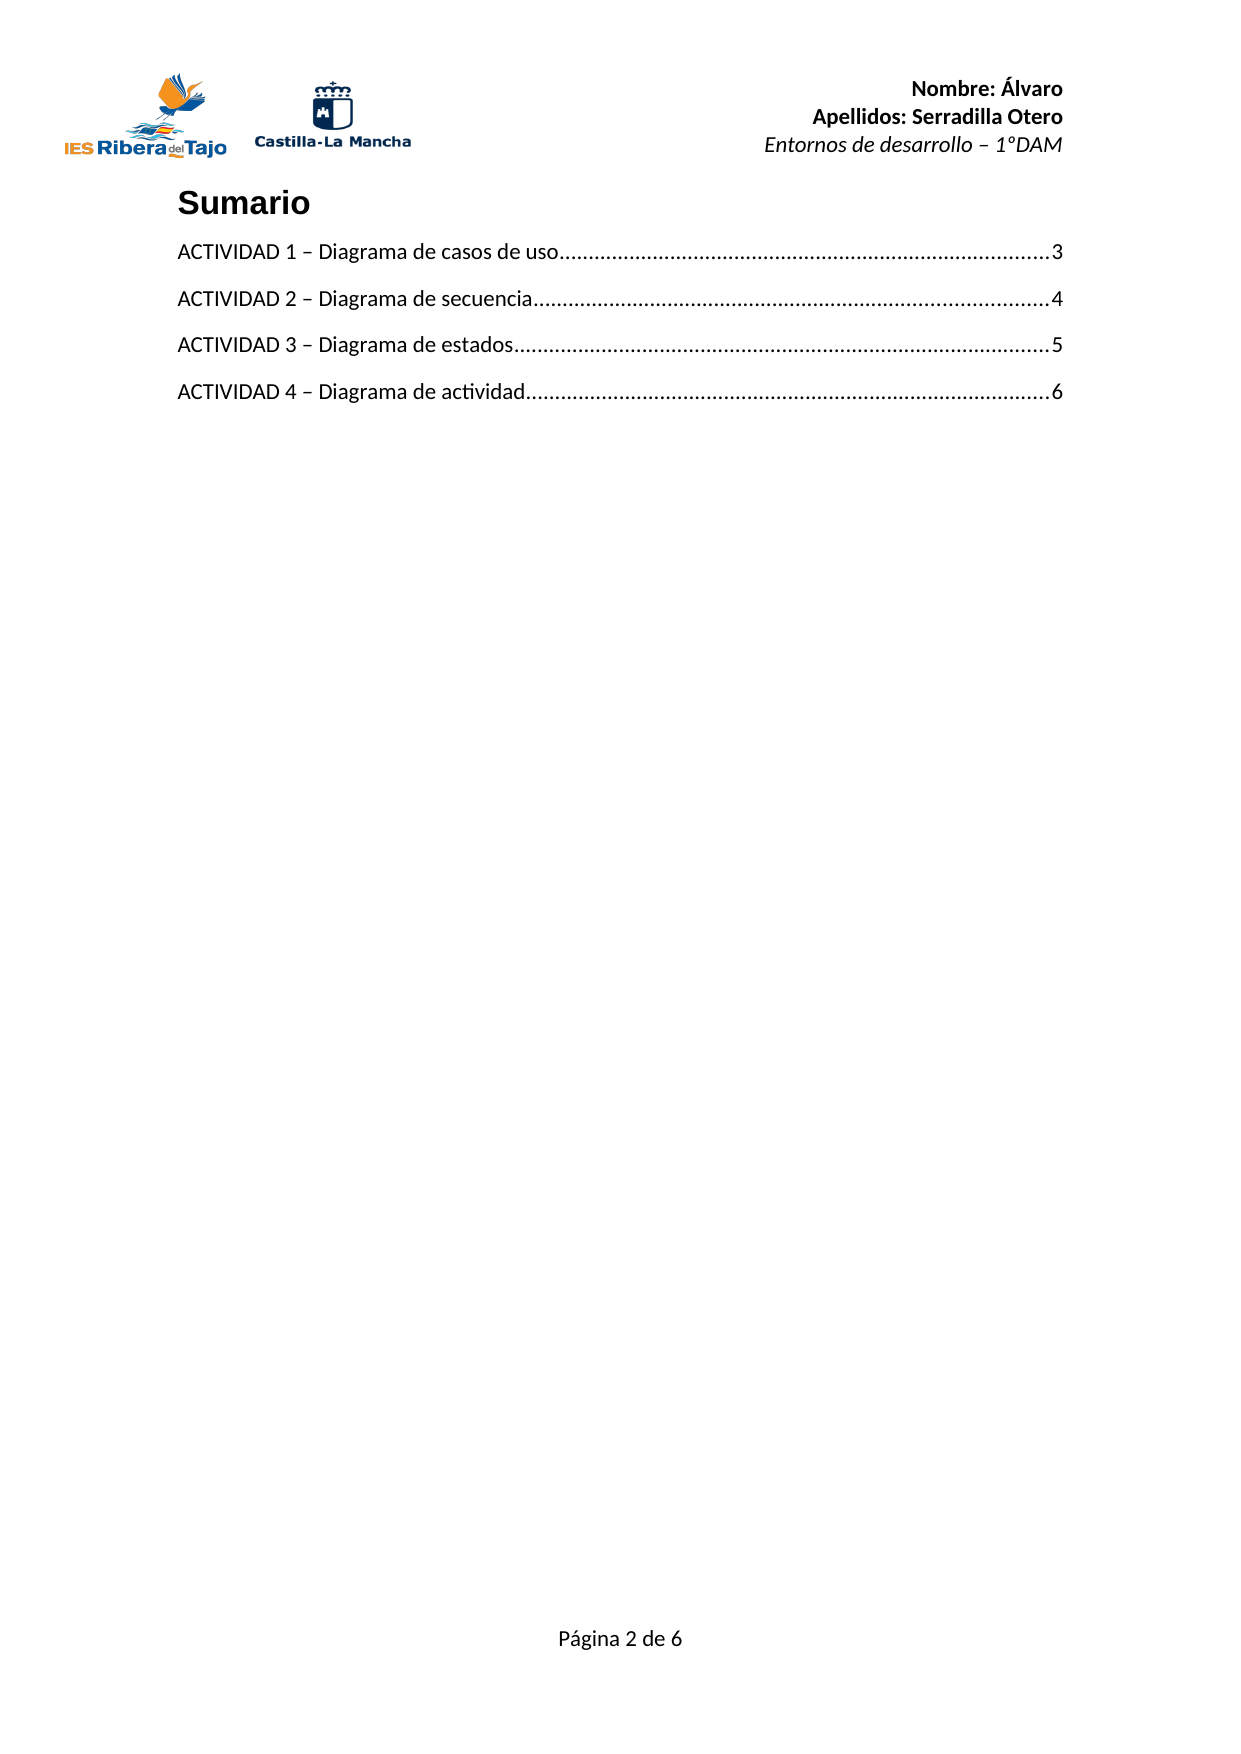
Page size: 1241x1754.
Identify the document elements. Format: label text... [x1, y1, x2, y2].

subtitle Sumario [177, 183, 1063, 221]
picture [65, 73, 227, 158]
text ACTIVIDAD 1 – Diagrama de casos de uso 3 [177, 237, 1063, 265]
text ACTIVIDAD 2 – Diagrama de secuencia 4 [177, 284, 1063, 312]
text ACTIVIDAD 3 – Diagrama de estados 5 [177, 331, 1063, 358]
picture [233, 73, 432, 158]
text ACTIVIDAD 4 – Diagrama de actividad 6 [177, 377, 1063, 405]
